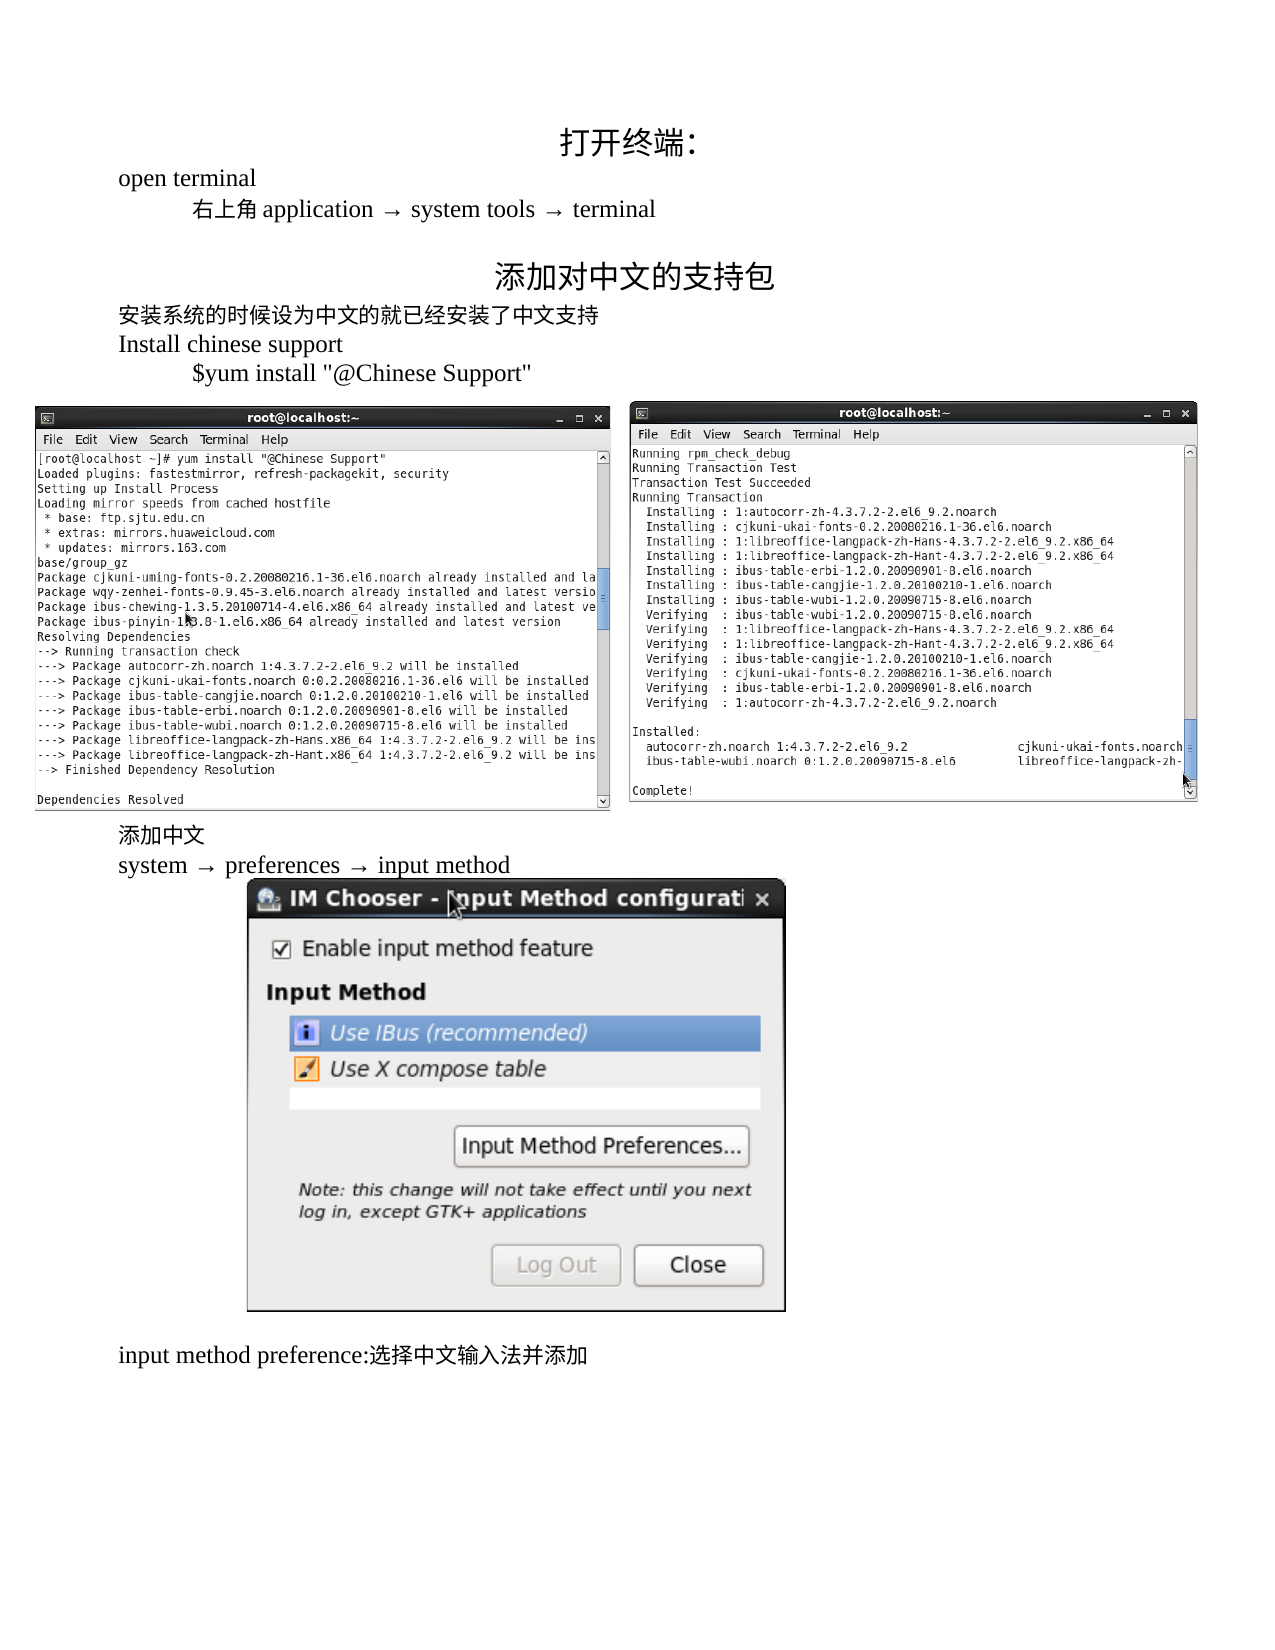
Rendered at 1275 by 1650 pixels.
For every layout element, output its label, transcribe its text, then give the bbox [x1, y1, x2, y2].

text 打开终端： [118, 118, 1157, 163]
text 安装系统的时候设为中文的就已经安装了中文支持 [118, 298, 1157, 329]
text Install chinese support [118, 329, 1157, 358]
text 添加中文 [118, 818, 1157, 850]
picture [35, 406, 611, 811]
text $yum install "@Chinese Support" [118, 358, 1157, 387]
text 添加对中文的支持包 [118, 252, 1157, 298]
text 右上角 application → system tools → terminal [118, 192, 1157, 224]
text system → preferences → input method [118, 850, 1157, 878]
text input method preference:选择中文输入法并添加 [118, 1338, 1157, 1370]
picture [629, 401, 1198, 802]
picture [246, 878, 786, 1312]
text open terminal [118, 163, 1157, 192]
